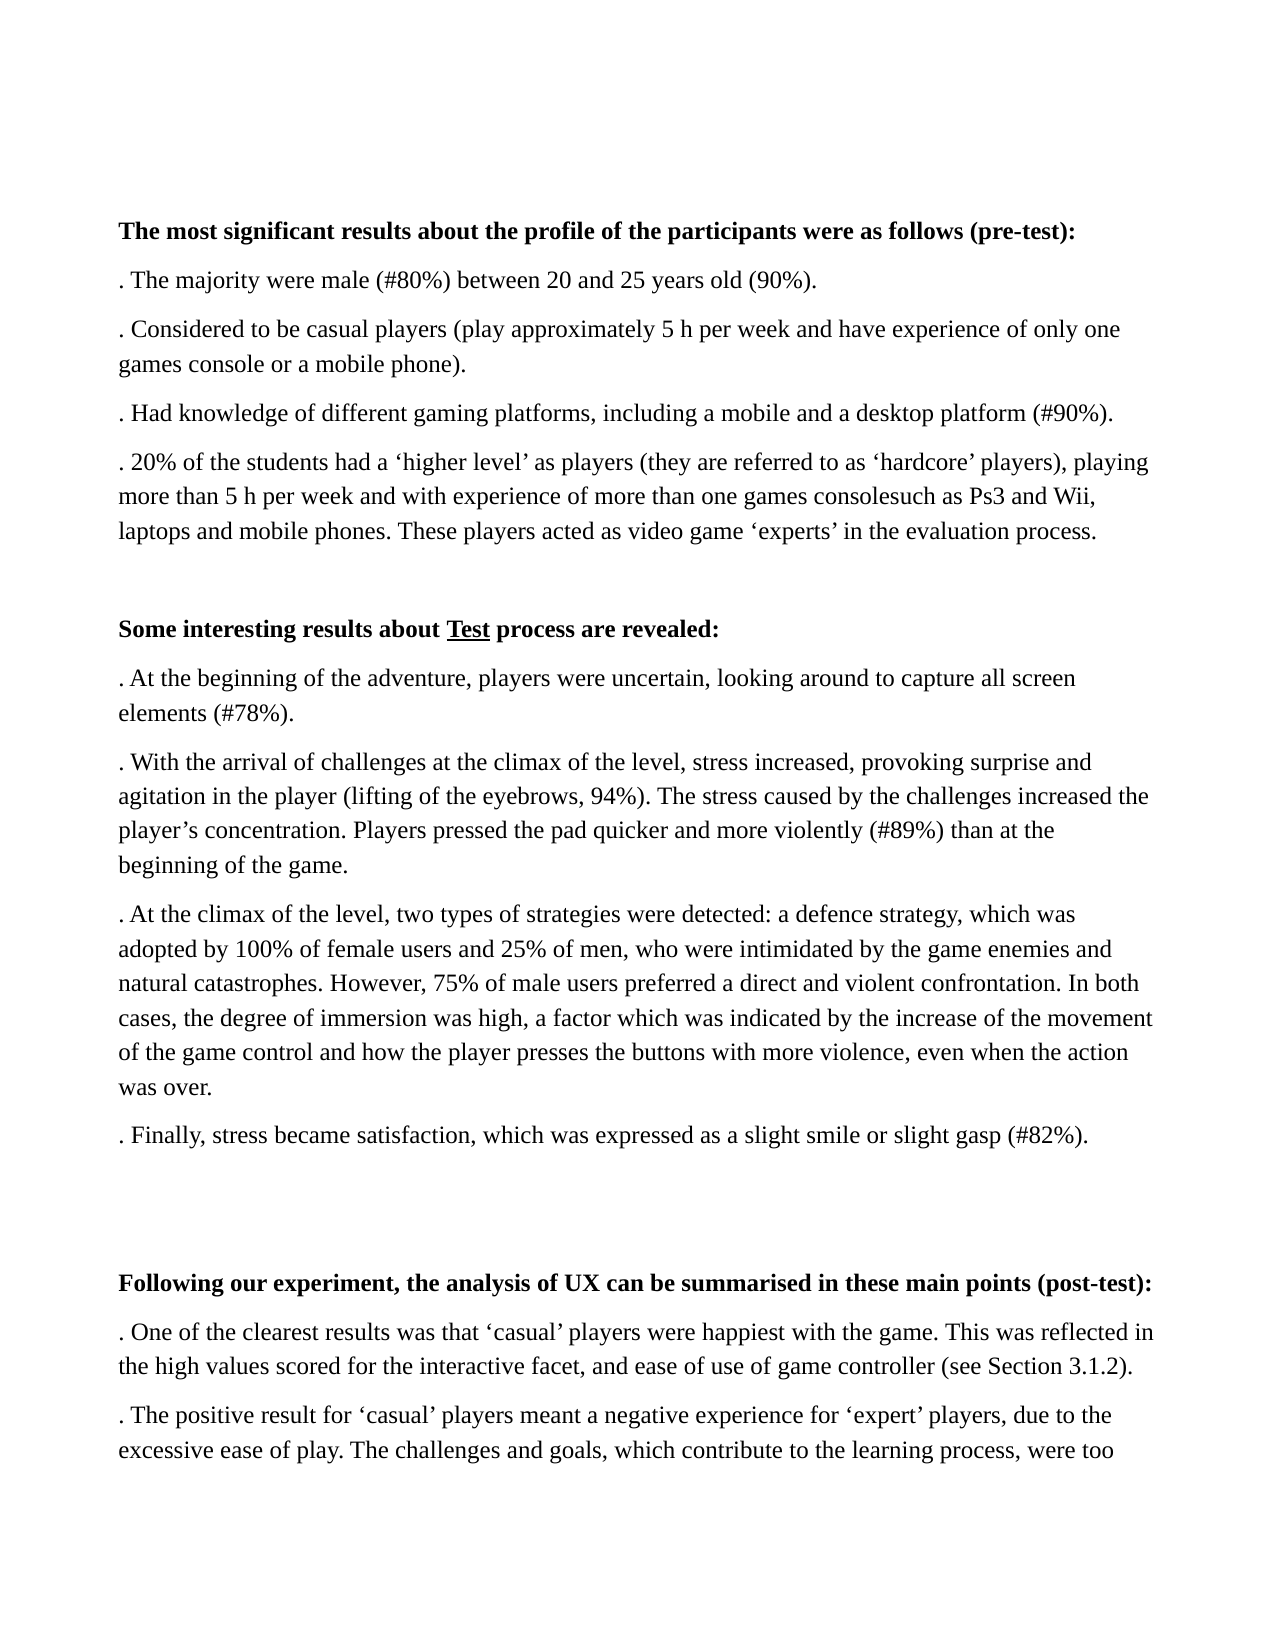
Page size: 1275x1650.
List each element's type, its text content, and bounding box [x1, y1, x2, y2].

text . At the beginning of the adventure, players were uncertain, looking around to capture all screen elements (#78%). [118, 663, 1157, 726]
text Some interesting results about Test process are revealed: [118, 614, 1157, 643]
text . Finally, stress became satisfaction, which was expressed as a slight smile or slight gasp (#82%). [118, 1121, 1157, 1149]
text . The majority were male (#80%) between 20 and 25 years old (90%). [118, 265, 1157, 294]
text . At the climax of the level, two types of strategies were detected: a defence strategy, which was adopted by 100% of female users and 25% of men, who were intimidated by the game enemies and natural catastrophes. However, 75% of male users preferred a direct and violent confrontation. In both cases, the degree of immersion was high, a factor which was indicated by the increase of the movement of the game control and how the player presses the buttons with more violence, even when the action was over. [118, 899, 1157, 1100]
text . 20% of the students had a ‘higher level’ as players (they are referred to as ‘hardcore’ players), playing more than 5 h per week and with experience of more than one games consolesuch as Ps3 and Wii, laptops and mobile phones. These players acted as video game ‘experts’ in the evaluation process. [118, 447, 1157, 545]
text The most significant results about the profile of the participants were as follows (pre-test): [118, 216, 1157, 245]
text Following our experiment, the analysis of UX can be summarised in these main points (post-test): [118, 1268, 1157, 1297]
text . One of the clearest results was that ‘casual’ players were happiest with the game. This was reflected in the high values scored for the interactive facet, and ease of use of game controller (see Section 3.1.2). [118, 1317, 1157, 1380]
text . Considered to be casual players (play approximately 5 h per week and have experience of only one games console or a mobile phone). [118, 314, 1157, 378]
text . The positive result for ‘casual’ players meant a negative experience for ‘expert’ players, due to the excessive ease of play. The challenges and goals, which contribute to the learning process, were too [118, 1400, 1157, 1464]
text . With the arrival of challenges at the climax of the level, stress increased, provoking surprise and agitation in the player (lifting of the eyebrows, 94%). The stress caused by the challenges increased the player’s concentration. Players pressed the pad quicker and more violently (#89%) than at the beginning of the game. [118, 747, 1157, 879]
text . Had knowledge of different gaming platforms, including a mobile and a desktop platform (#90%). [118, 398, 1157, 427]
